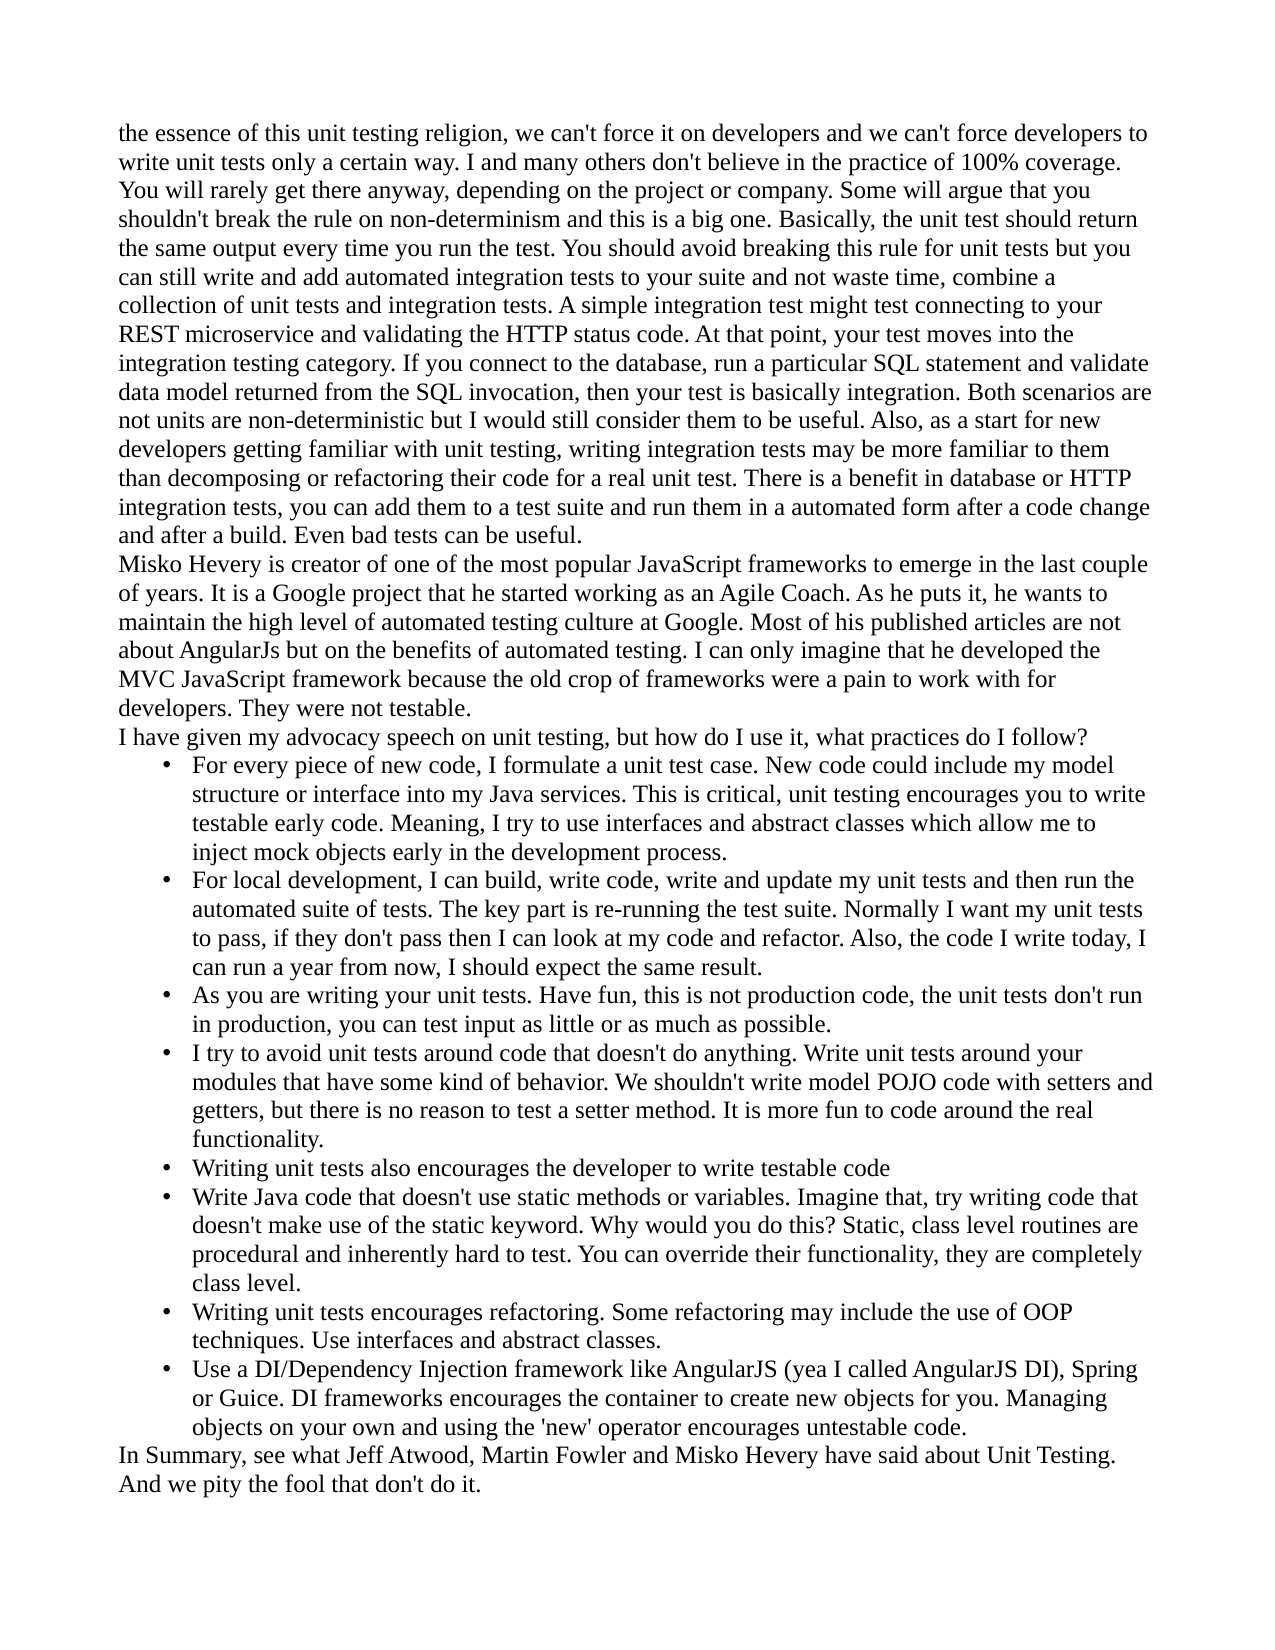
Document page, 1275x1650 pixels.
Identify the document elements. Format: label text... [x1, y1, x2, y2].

text the essence of this unit testing religion, we can't force it on developers and we can't force developers to write unit tests only a certain way. I and many others don't believe in the practice of 100% coverage. You will rarely get there anyway, depending on the project or company. Some will argue that you shouldn't break the rule on non-determinism and this is a big one. Basically, the unit test should return the same output every time you run the test. You should avoid breaking this rule for unit tests but you can still write and add automated integration tests to your suite and not waste time, combine a collection of unit tests and integration tests. A simple integration test might test connecting to your REST microservice and validating the HTTP status code. At that point, your test moves into the integration testing category. If you connect to the database, run a particular SQL statement and validate data model returned from the SQL invocation, then your test is basically integration. Both scenarios are not units are non-deterministic but I would still consider them to be useful. Also, as a start for new developers getting familiar with unit testing, writing integration tests may be more familiar to them than decomposing or refactoring their code for a real unit test. There is a benefit in database or HTTP integration tests, you can add them to a test suite and run them in a automated form after a code change and after a build. Even bad tests can be useful. [118, 118, 1157, 549]
list Use a DI/Dependency Injection framework like AngularJS (yea I called AngularJS DI), Spring or Guice. DI frameworks encourages the container to create new objects for you. Managing objects on your own and using the 'new' operator encourages untestable code. [162, 1354, 1157, 1441]
list For local development, I can build, write code, write and update my unit tests and then run the automated suite of tests. The key part is re-running the test suite. Normally I want my unit tests to pass, if they don't pass then I can look at my code and refactor. Also, the code I write today, I can run a year from now, I should expect the same result. [162, 866, 1157, 981]
list Write Java code that doesn't use static methods or variables. Imagine that, try writing code that doesn't make use of the static keyword. Why would you do this? Static, class level routines are procedural and inherently hard to test. You can override their functionality, they are completely class level. [162, 1182, 1157, 1297]
text In Summary, see what Jeff Atwood, Martin Fowler and Misko Hevery have said about Unit Testing. And we pity the fool that don't do it. [118, 1441, 1157, 1498]
list For every piece of new code, I formulate a unit test case. New code could include my model structure or interface into my Java services. This is critical, unit testing encourages you to write testable early code. Meaning, I try to use interfaces and abstract classes which allow me to inject mock objects early in the development process. [162, 751, 1157, 866]
text Misko Hevery is creator of one of the most popular JavaScript frameworks to emerge in the last couple of years. It is a Google project that he started working as an Agile Coach. As he puts it, he wants to maintain the high level of automated testing culture at Google. Most of his published articles are not about AngularJs but on the benefits of automated testing. I can only imagine that he developed the MVC JavaScript framework because the old crop of frameworks were a pain to work with for developers. They were not testable. [118, 549, 1157, 722]
list As you are writing your unit tests. Have fun, this is not production code, the unit tests don't run in production, you can test input as little or as much as possible. [162, 981, 1157, 1038]
text I have given my advocacy speech on unit testing, but how do I use it, what practices do I follow? [118, 722, 1157, 751]
list Writing unit tests encourages refactoring. Some refactoring may include the use of OOP techniques. Use interfaces and abstract classes. [162, 1297, 1157, 1354]
list Writing unit tests also encourages the developer to write testable code [162, 1153, 1157, 1182]
list I try to avoid unit tests around code that doesn't do anything. Write unit tests around your modules that have some kind of behavior. We shouldn't write model POJO code with setters and getters, but there is no reason to test a setter method. It is more fun to code around the real functionality. [162, 1038, 1157, 1153]
